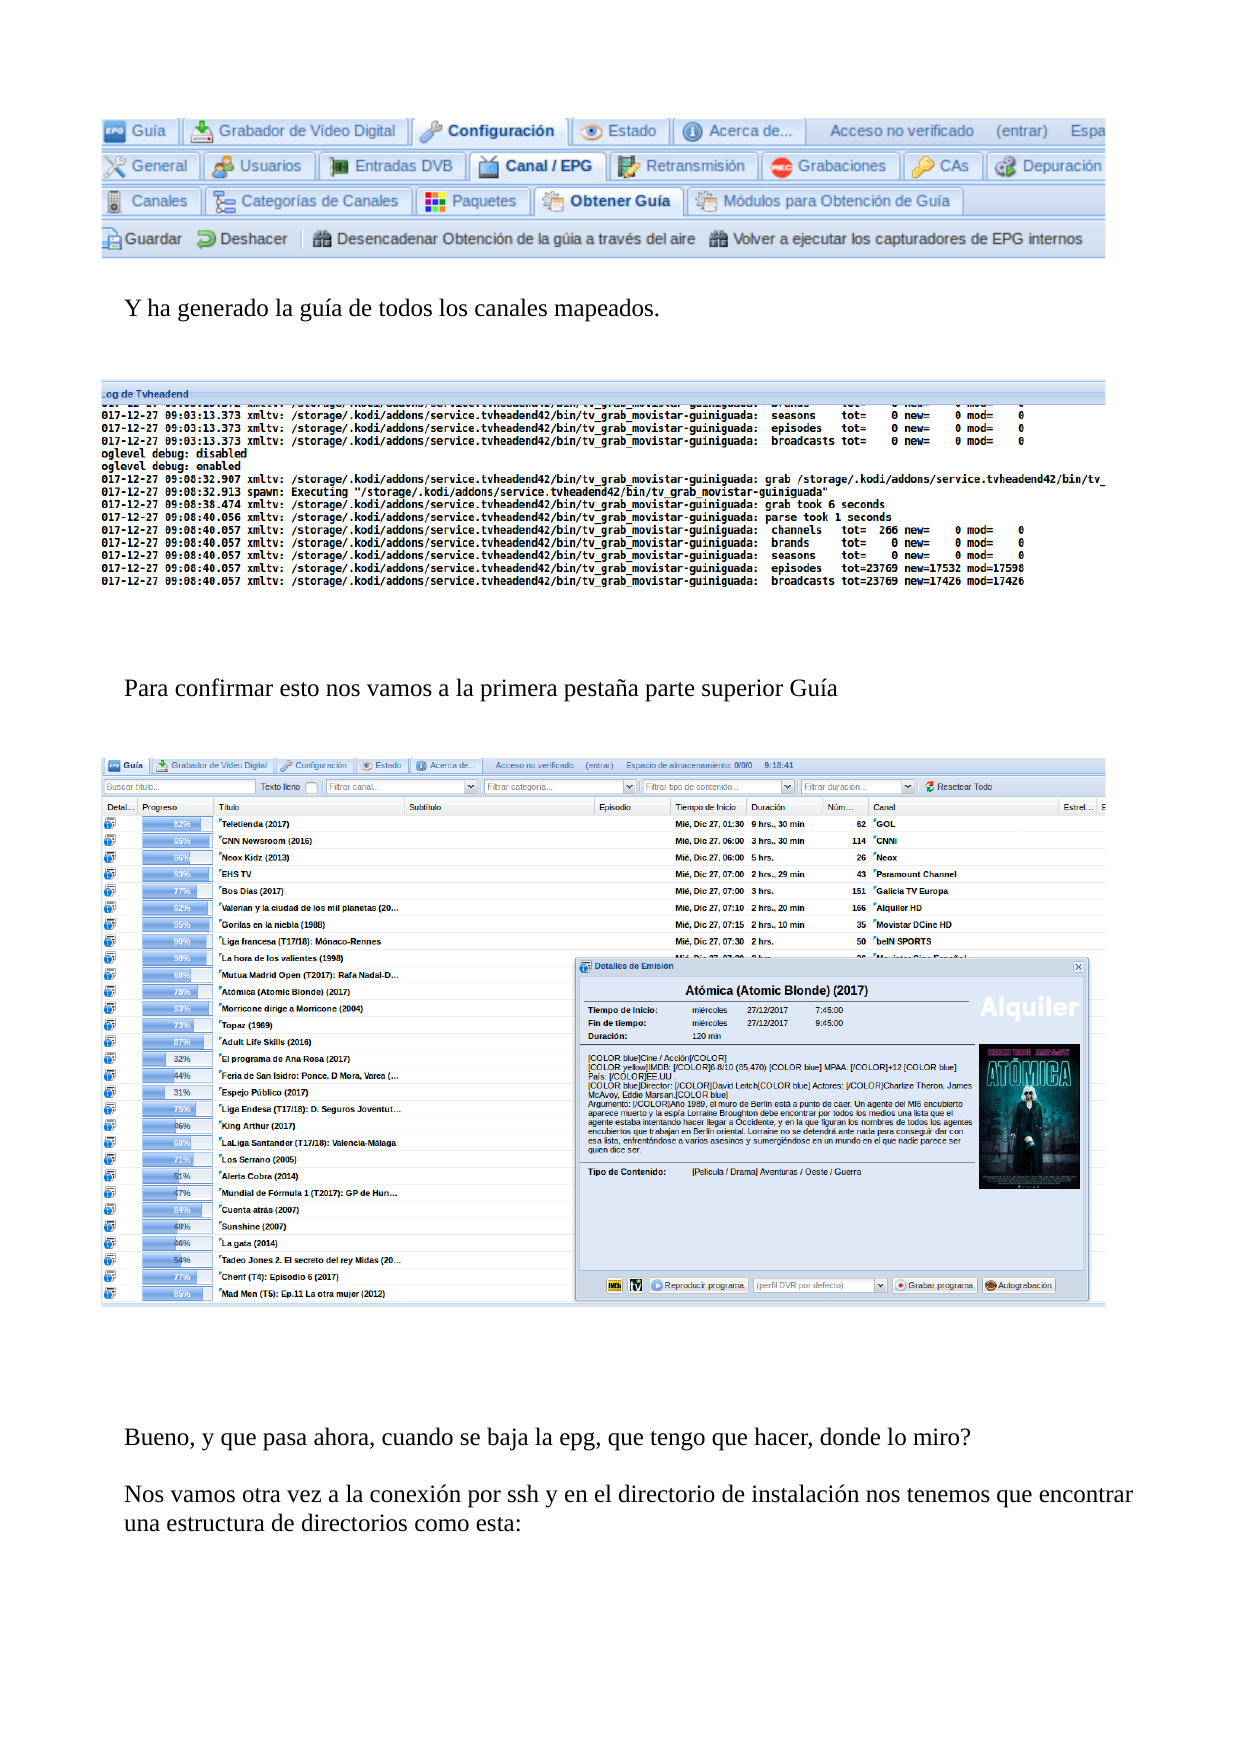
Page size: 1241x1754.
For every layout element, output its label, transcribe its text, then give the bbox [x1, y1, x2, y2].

picture [101, 758, 1106, 1307]
picture [101, 379, 1106, 587]
text Para confirmar esto nos vamos a la primera pestaña parte superior Guía [50, 673, 1157, 701]
text Nos vamos otra vez a la conexión por ssh y en el directorio de instalación nos tenemos que encontrar una estructura de directorios como esta: [50, 1479, 1157, 1537]
picture [101, 118, 1106, 264]
text Bueno, y que pasa ahora, cuando se baja la epg, que tengo que hacer, donde lo miro? [50, 1422, 1157, 1450]
text Y ha generado la guía de todos los canales mapeados. [50, 293, 1157, 322]
